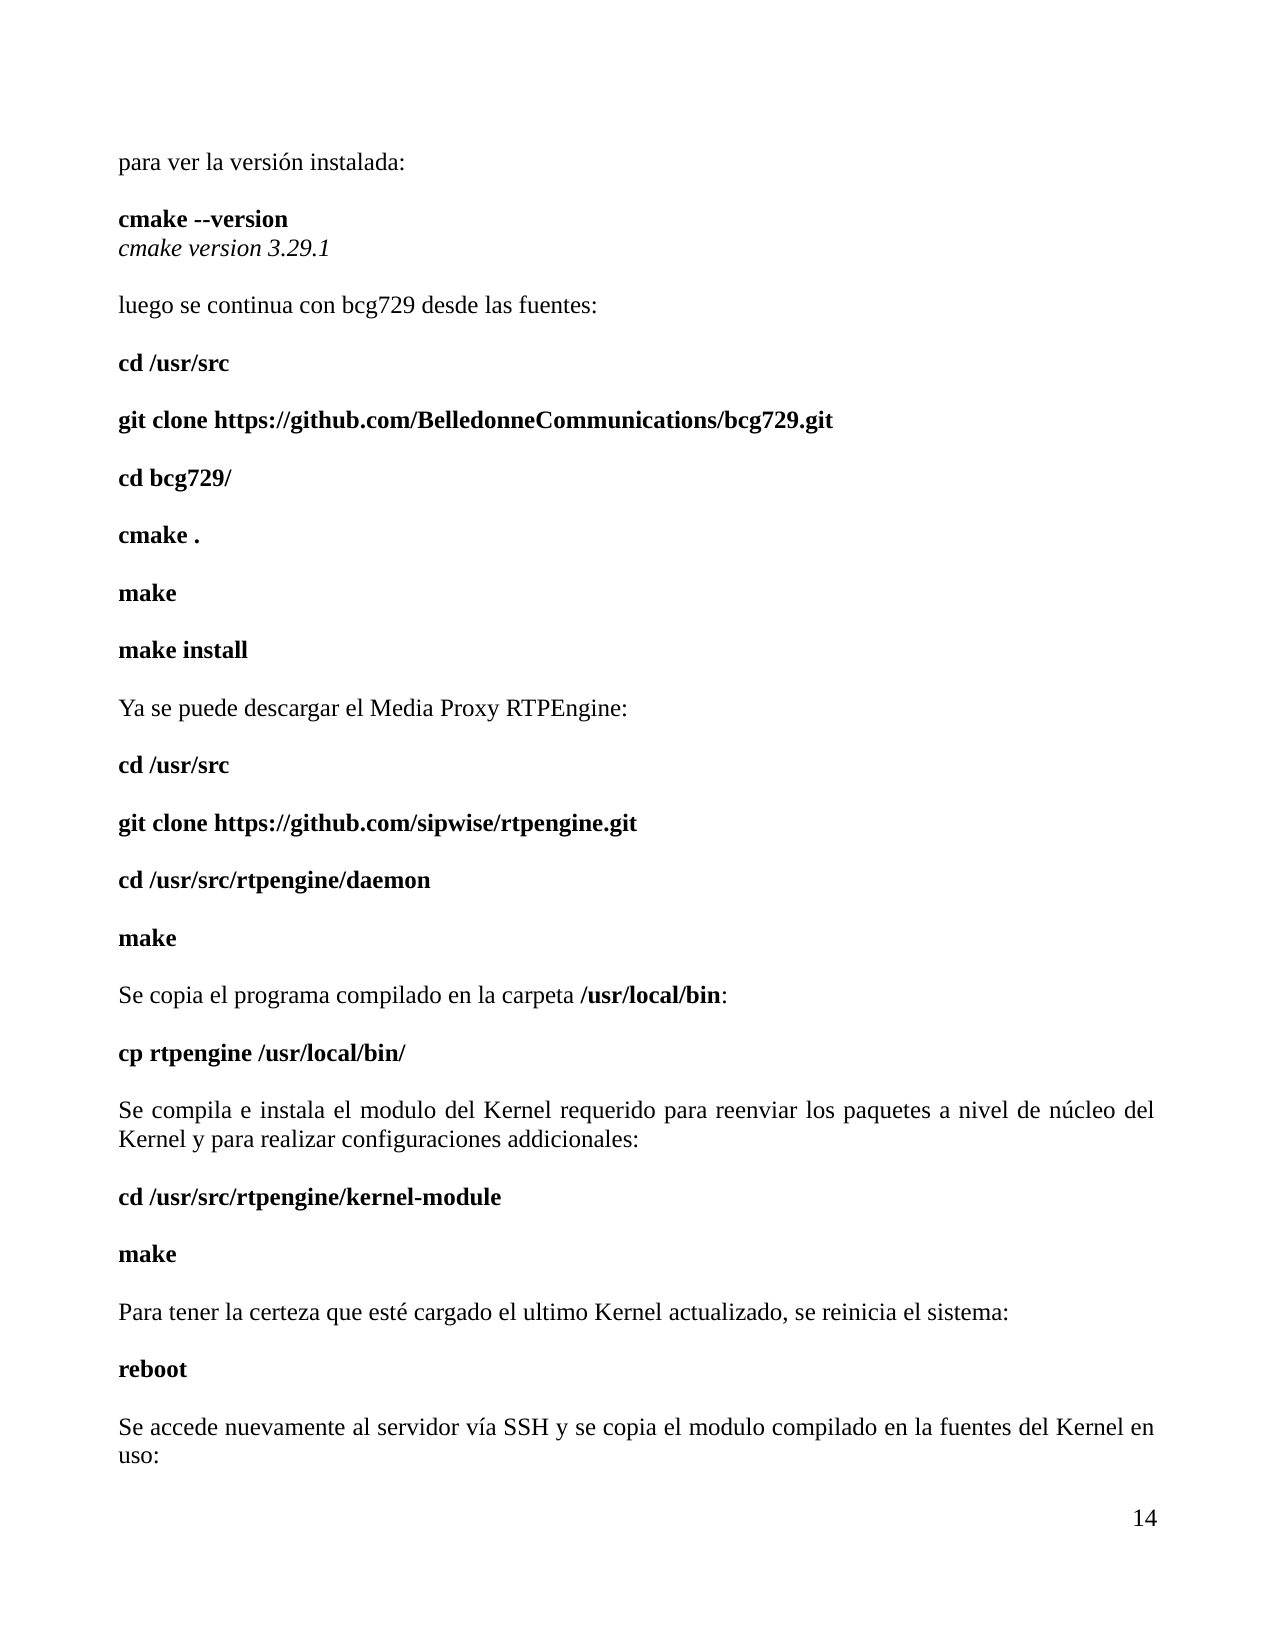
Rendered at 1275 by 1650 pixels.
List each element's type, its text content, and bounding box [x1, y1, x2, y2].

text make [118, 923, 1157, 952]
text Se accede nuevamente al servidor vía SSH y se copia el modulo compilado en la fuentes del Kernel en uso: [118, 1412, 1157, 1469]
text cd /usr/src [118, 751, 1157, 779]
text make install [118, 636, 1157, 664]
text cmake --version [118, 204, 1157, 233]
text cd /usr/src [118, 348, 1157, 377]
text cmake . [118, 521, 1157, 549]
text reboot [118, 1354, 1157, 1383]
text cd /usr/src/rtpengine/daemon [118, 866, 1157, 894]
text make [118, 1239, 1157, 1268]
text Ya se puede descargar el Media Proxy RTPEngine: [118, 693, 1157, 722]
text Para tener la certeza que esté cargado el ultimo Kernel actualizado, se reinicia el sistema: [118, 1297, 1157, 1326]
text git clone https://github.com/BelledonneCommunications/bcg729.git [118, 406, 1157, 434]
text Se copia el programa compilado en la carpeta /usr/local/bin: [118, 981, 1157, 1009]
text make [118, 578, 1157, 607]
text luego se continua con bcg729 desde las fuentes: [118, 291, 1157, 319]
text cmake version 3.29.1 [118, 233, 1157, 262]
text git clone https://github.com/sipwise/rtpengine.git [118, 808, 1157, 837]
text cd /usr/src/rtpengine/kernel-module [118, 1182, 1157, 1211]
text para ver la versión instalada: [118, 147, 1157, 176]
text Se compila e instala el modulo del Kernel requerido para reenviar los paquetes a nivel de núcleo del Kernel y para realizar configuraciones addicionales: [118, 1096, 1157, 1153]
text cd bcg729/ [118, 463, 1157, 492]
text cp rtpengine /usr/local/bin/ [118, 1038, 1157, 1067]
